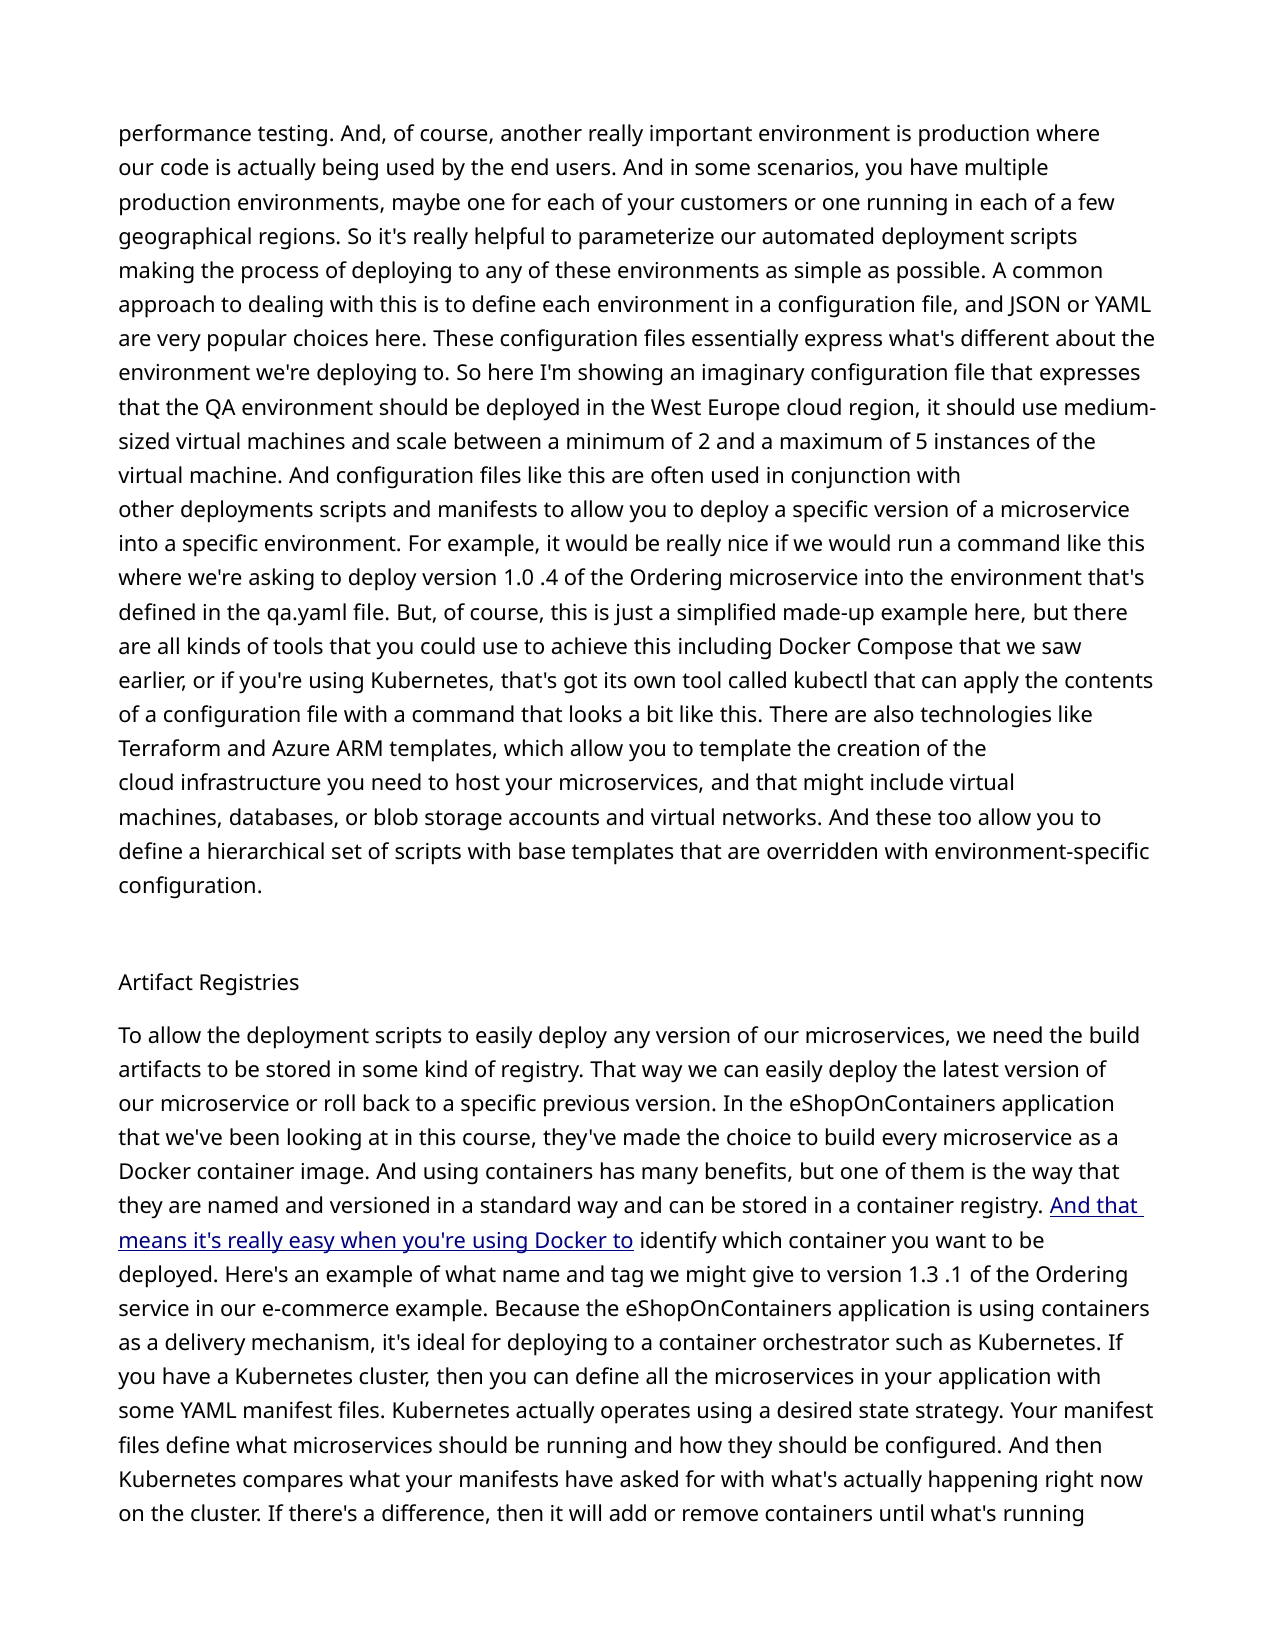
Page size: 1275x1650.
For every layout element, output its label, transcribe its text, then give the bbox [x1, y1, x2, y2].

subtitle Artifact Registries [118, 966, 1157, 996]
text To allow the deployment scripts to easily deploy any version of our microservices, we need the build artifacts to be stored in some kind of registry. That way we can easily deploy the latest version of our microservice or roll back to a specific previous version. In the eShopOnContainers application that we've been looking at in this course, they've made the choice to build every microservice as a Docker container image. And using containers has many benefits, but one of them is the way that they are named and versioned in a standard way and can be stored in a container registry. And that means it's really easy when you're using Docker to identify which container you want to be deployed. Here's an example of what name and tag we might give to version 1.3 .1 of the Ordering service in our e-commerce example. Because the eShopOnContainers application is using containers as a delivery mechanism, it's ideal for deploying to a container orchestrator such as Kubernetes. If you have a Kubernetes cluster, then you can define all the microservices in your application with some YAML manifest files. Kubernetes actually operates using a desired state strategy. Your manifest files define what microservices should be running and how they should be configured. And then Kubernetes compares what your manifests have asked for with what's actually happening right now on the cluster. If there's a difference, then it will add or remove containers until what's running [118, 1020, 1157, 1528]
text performance testing. And, of course, another really important environment is production where our code is actually being used by the end users. And in some scenarios, you have multiple production environments, maybe one for each of your customers or one running in each of a few geographical regions. So it's really helpful to parameterize our automated deployment scripts making the process of deploying to any of these environments as simple as possible. A common approach to dealing with this is to define each environment in a configuration file, and JSON or YAML are very popular choices here. These configuration files essentially express what's different about the environment we're deploying to. So here I'm showing an imaginary configuration file that expresses that the QA environment should be deployed in the West Europe cloud region, it should use medium-sized virtual machines and scale between a minimum of 2 and a maximum of 5 instances of the virtual machine. And configuration files like this are often used in conjunction with other deployments scripts and manifests to allow you to deploy a specific version of a microservice into a specific environment. For example, it would be really nice if we would run a command like this where we're asking to deploy version 1.0 .4 of the Ordering microservice into the environment that's defined in the qa.yaml file. But, of course, this is just a simplified made-up example here, but there are all kinds of tools that you could use to achieve this including Docker Compose that we saw earlier, or if you're using Kubernetes, that's got its own tool called kubectl that can apply the contents of a configuration file with a command that looks a bit like this. There are also technologies like Terraform and Azure ARM templates, which allow you to template the creation of the cloud infrastructure you need to host your microservices, and that might include virtual machines, databases, or blob storage accounts and virtual networks. And these too allow you to define a hierarchical set of scripts with base templates that are overridden with environment-specific configuration. [118, 118, 1157, 899]
